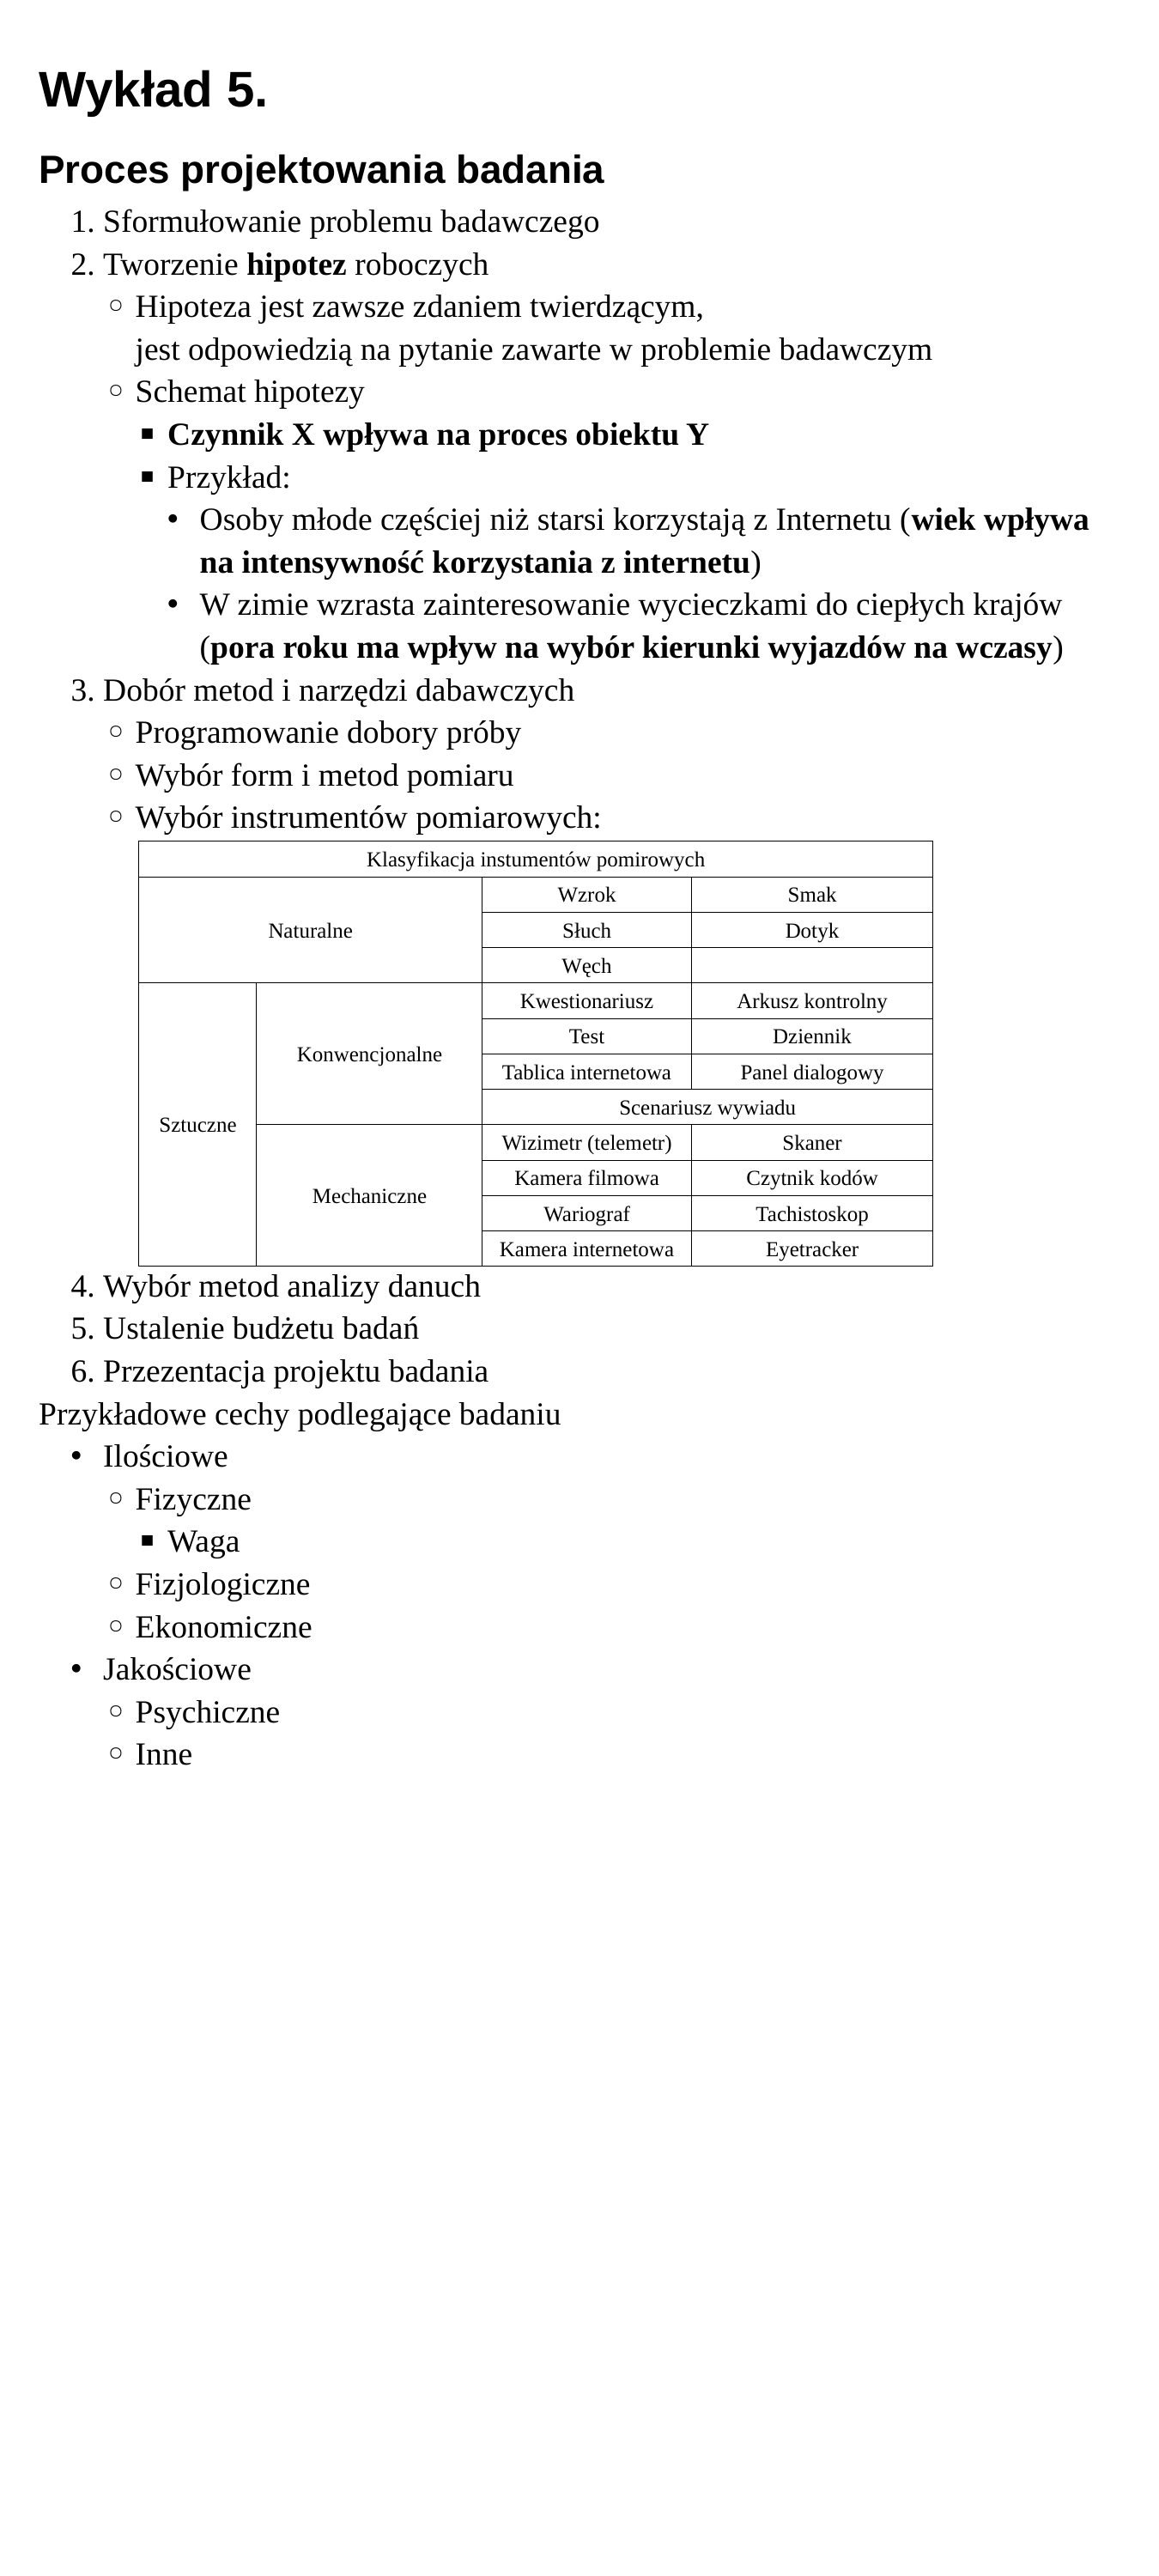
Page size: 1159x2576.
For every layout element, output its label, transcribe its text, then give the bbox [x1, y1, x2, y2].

list Dobór metod i narzędzi dabawczych [70, 671, 1120, 708]
list Tworzenie hipotez roboczych [70, 245, 1120, 282]
list Sformułowanie problemu badawczego [70, 203, 1120, 240]
table_cell Naturalne [139, 878, 482, 982]
list Ilościowe [70, 1437, 1120, 1474]
table_cell Kwestionariusz [482, 983, 691, 1018]
table_cell Scenariusz wywiadu [482, 1090, 932, 1124]
list Wybór form i metod pomiaru [103, 756, 1120, 793]
table_cell Dziennik [692, 1019, 932, 1054]
list Fizyczne [103, 1479, 1120, 1516]
table_cell Wzrok [482, 878, 691, 912]
table_cell Wizimetr (telemetr) [482, 1125, 691, 1160]
list Hipoteza jest zawsze zdaniem twierdzącym, [103, 288, 1120, 325]
subtitle Wykład 5. [39, 60, 1120, 118]
table_cell Węch [482, 948, 691, 982]
table_cell Kamera filmowa [482, 1161, 691, 1195]
list Ekonomiczne [103, 1607, 1120, 1644]
text Przykładowe cechy podlegające badaniu [39, 1394, 1120, 1431]
list Przezentacja projektu badania [70, 1352, 1120, 1389]
subtitle Proces projektowania badania [39, 146, 1120, 191]
list Programowanie dobory próby [103, 714, 1120, 750]
table_cell Arkusz kontrolny [692, 983, 932, 1018]
list Ustalenie budżetu badań [70, 1309, 1120, 1346]
table_cell Panel dialogowy [692, 1054, 932, 1089]
table_cell Eyetracker [692, 1231, 932, 1266]
list W zimie wzrasta zainteresowanie wycieczkami do ciepłych krajów (pora roku ma wpływ na wybór kierunki wyjazdów na wczasy) [167, 586, 1120, 665]
table_cell Tachistoskop [692, 1196, 932, 1230]
list Osoby młode częściej niż starsi korzystają z Internetu (wiek wpływa na intensywność korzystania z internetu) [167, 501, 1120, 580]
table_cell Słuch [482, 913, 691, 947]
table_cell Test [482, 1019, 691, 1054]
table_cell [692, 948, 932, 982]
list Fizjologiczne [103, 1564, 1120, 1602]
table_header Klasyfikacja instumentów pomirowych [139, 841, 932, 877]
table_cell Smak [692, 878, 932, 912]
list Schemat hipotezy [103, 373, 1120, 410]
list Psychiczne [103, 1692, 1120, 1729]
table_cell Kamera internetowa [482, 1231, 691, 1266]
table_cell Skaner [692, 1125, 932, 1160]
list Waga [135, 1522, 1120, 1559]
list Jakościowe [70, 1650, 1120, 1687]
list Inne [103, 1735, 1120, 1772]
table_cell Tablica internetowa [482, 1054, 691, 1089]
list jest odpowiedzią na pytanie zawarte w problemie badawczym [103, 330, 1120, 367]
list Wybór instrumentów pomiarowych: [103, 799, 1120, 835]
table_cell Wariograf [482, 1196, 691, 1230]
table_cell Mechaniczne [257, 1125, 482, 1266]
list Czynnik X wpływa na proces obiektu Y [135, 415, 1120, 453]
list Przykład: [135, 458, 1120, 495]
table_cell Sztuczne [139, 983, 256, 1266]
table_cell Dotyk [692, 913, 932, 947]
table_cell Czytnik kodów [692, 1161, 932, 1195]
table_cell Konwencjonalne [257, 983, 482, 1124]
list Wybór metod analizy danuch [70, 1267, 1120, 1303]
